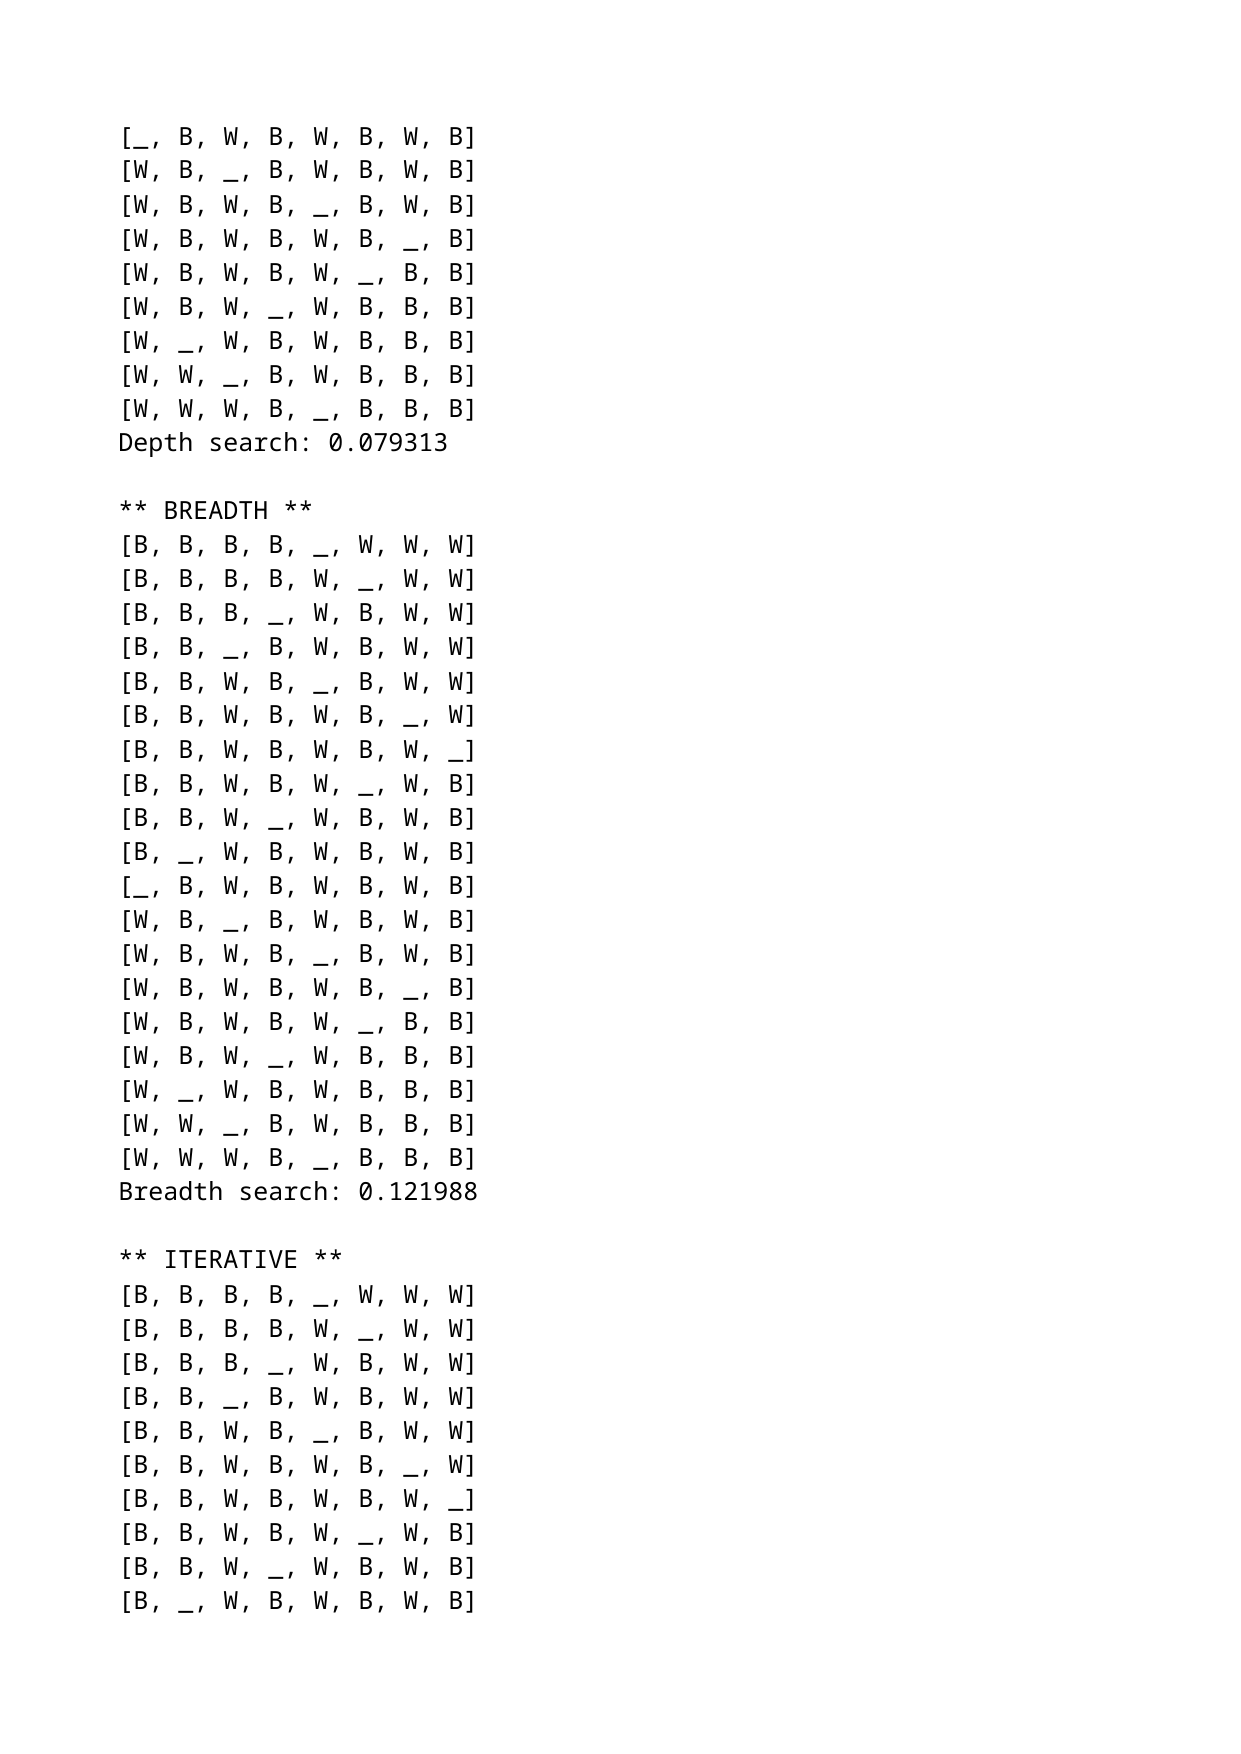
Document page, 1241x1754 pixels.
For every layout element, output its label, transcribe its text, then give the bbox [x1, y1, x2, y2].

text [W, W, W, B, _, B, B, B] [118, 1140, 1122, 1174]
text [W, B, W, _, W, B, B, B] [118, 1038, 1122, 1072]
text ** BREADTH ** [118, 493, 1122, 527]
text [_, B, W, B, W, B, W, B] [118, 118, 1122, 152]
text [B, B, W, B, W, _, W, B] [118, 765, 1122, 799]
text [W, B, W, B, _, B, W, B] [118, 936, 1122, 970]
text [W, B, W, B, W, B, _, B] [118, 970, 1122, 1004]
text [B, B, B, B, W, _, W, W] [118, 561, 1122, 595]
text [B, B, W, B, W, B, W, _] [118, 731, 1122, 765]
text [W, W, W, B, _, B, B, B] [118, 391, 1122, 425]
text [B, B, W, B, W, B, W, _] [118, 1481, 1122, 1515]
text [B, B, B, B, _, W, W, W] [118, 1276, 1122, 1310]
text ** ITERATIVE ** [118, 1242, 1122, 1276]
text [W, W, _, B, W, B, B, B] [118, 1106, 1122, 1140]
text [B, B, _, B, W, B, W, W] [118, 1378, 1122, 1412]
text [B, B, W, _, W, B, W, B] [118, 799, 1122, 833]
text [W, B, W, B, W, _, B, B] [118, 254, 1122, 288]
text [W, _, W, B, W, B, B, B] [118, 1072, 1122, 1106]
text [W, B, W, B, W, B, _, B] [118, 220, 1122, 254]
text [B, B, W, B, _, B, W, W] [118, 663, 1122, 697]
text [B, B, W, B, W, B, _, W] [118, 697, 1122, 731]
text Breadth search: 0.121988 [118, 1174, 1122, 1208]
text [B, B, B, B, W, _, W, W] [118, 1310, 1122, 1344]
text [W, B, W, _, W, B, B, B] [118, 288, 1122, 322]
text [W, B, W, B, W, _, B, B] [118, 1004, 1122, 1038]
text [B, _, W, B, W, B, W, B] [118, 1583, 1122, 1617]
text [B, _, W, B, W, B, W, B] [118, 833, 1122, 867]
text [B, B, B, _, W, B, W, W] [118, 1344, 1122, 1378]
text [B, B, W, B, W, _, W, B] [118, 1515, 1122, 1549]
text [B, B, W, B, W, B, _, W] [118, 1447, 1122, 1481]
text [W, _, W, B, W, B, B, B] [118, 322, 1122, 357]
text Depth search: 0.079313 [118, 425, 1122, 459]
text [W, B, W, B, _, B, W, B] [118, 186, 1122, 220]
text [_, B, W, B, W, B, W, B] [118, 867, 1122, 902]
text [B, B, _, B, W, B, W, W] [118, 629, 1122, 663]
text [B, B, B, B, _, W, W, W] [118, 527, 1122, 561]
text [W, B, _, B, W, B, W, B] [118, 152, 1122, 186]
text [B, B, W, _, W, B, W, B] [118, 1549, 1122, 1583]
text [W, B, _, B, W, B, W, B] [118, 902, 1122, 936]
text [W, W, _, B, W, B, B, B] [118, 357, 1122, 391]
text [B, B, B, _, W, B, W, W] [118, 595, 1122, 629]
text [B, B, W, B, _, B, W, W] [118, 1412, 1122, 1447]
